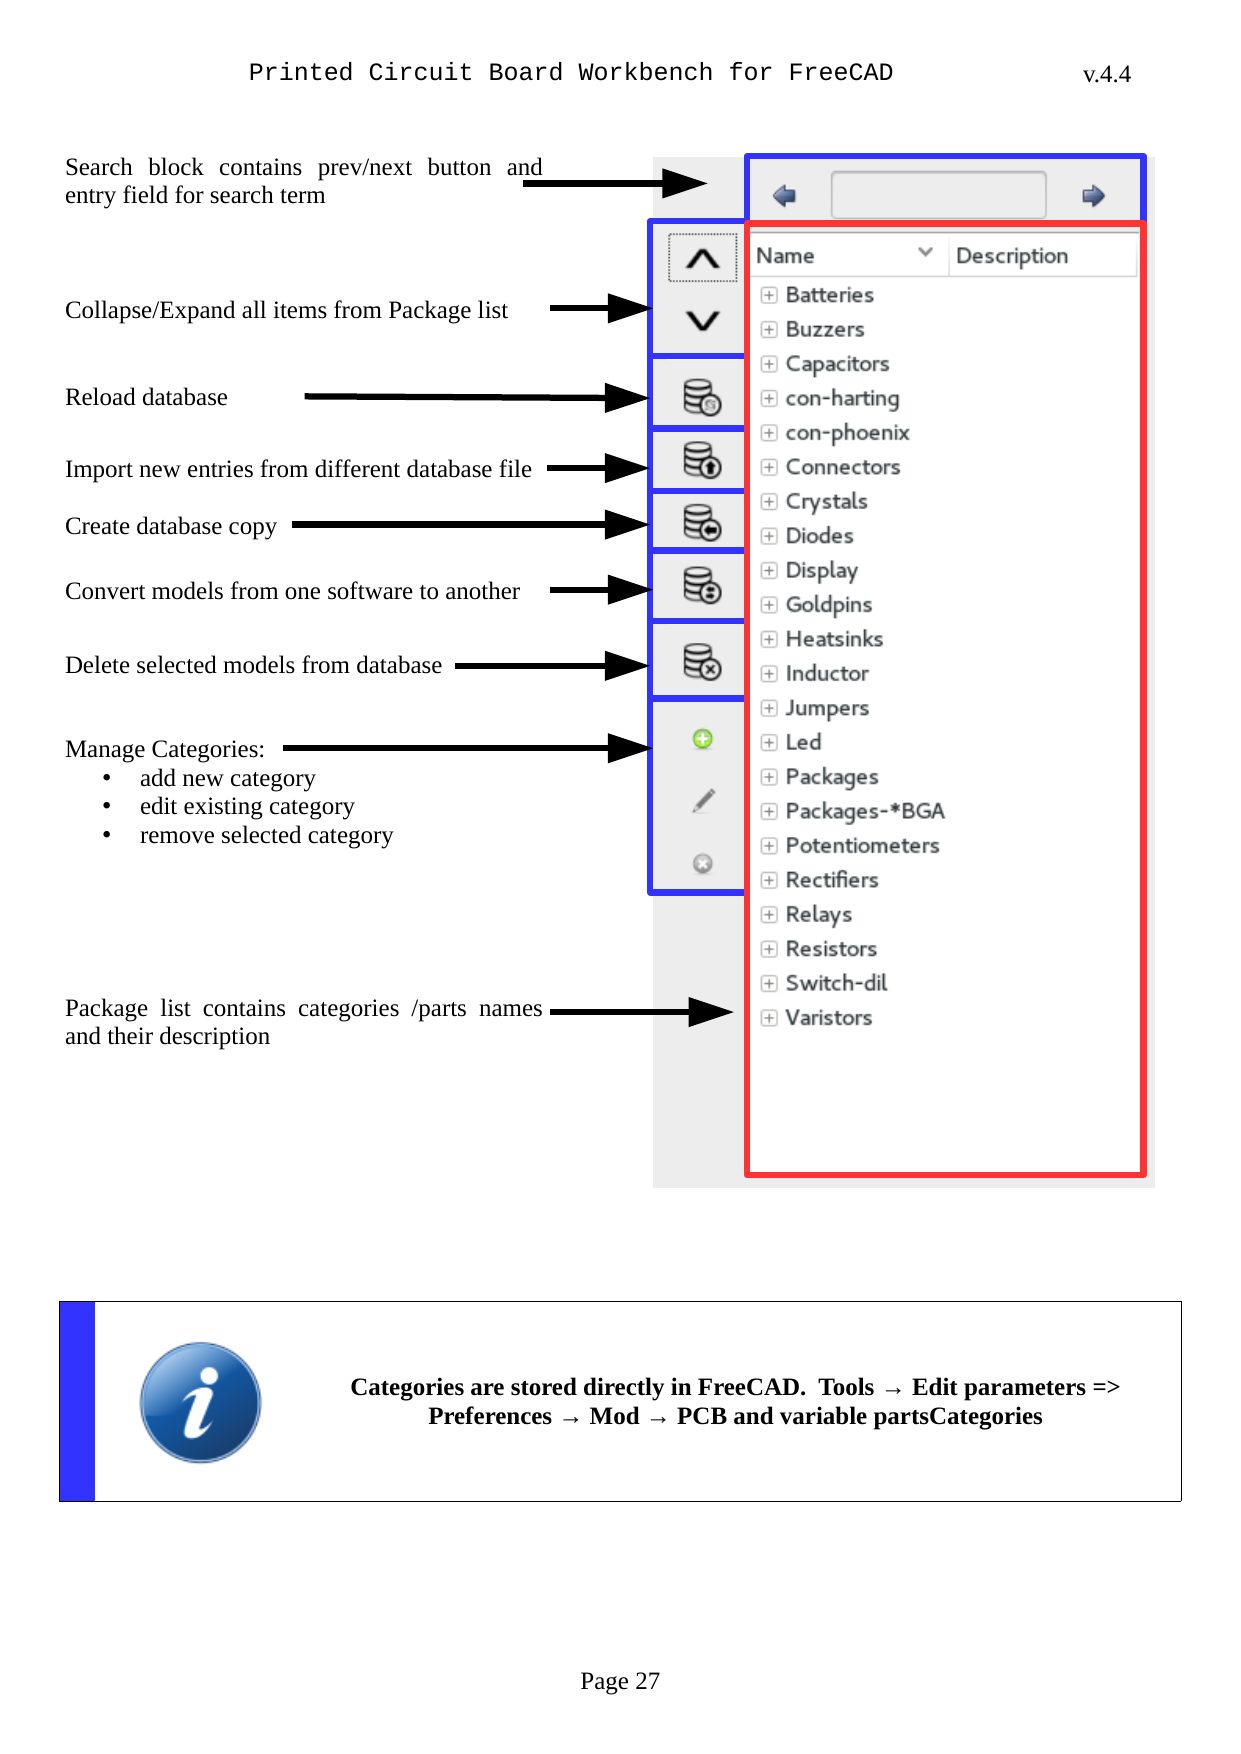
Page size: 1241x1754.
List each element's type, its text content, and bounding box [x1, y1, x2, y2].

picture [653, 702, 744, 889]
table_header [549, 470, 647, 523]
picture [750, 159, 1140, 220]
table_header [549, 751, 653, 1009]
picture [653, 494, 744, 547]
table_header Search block contains prev/next button and entry field for search term Collapse/Expand all items from Package list Reload database Import new entries from different database file Create database copy Convert models from one software to another Delete selected models from database Manage Categories: add new category edit existing category remove selected category Package list contains categories /parts names and their description [59, 146, 549, 1228]
picture [653, 554, 744, 618]
picture [653, 624, 744, 695]
table_header [549, 306, 647, 396]
table_header Categories are stored directly in FreeCAD. Tools → Edit parameters => Preferences → Mod → PCB and variable partsCategories [323, 1302, 1148, 1501]
table_header [549, 588, 647, 664]
picture [135, 1333, 267, 1468]
table_header [1148, 1302, 1181, 1501]
picture [653, 359, 744, 425]
table_header [549, 146, 1181, 1228]
table_header [60, 1302, 95, 1501]
table_header [549, 400, 647, 466]
picture [653, 432, 744, 488]
picture [750, 227, 1140, 1172]
table_header [549, 668, 647, 745]
table_header [95, 1302, 323, 1501]
table_header [549, 187, 653, 305]
table_header [549, 526, 647, 587]
picture [653, 224, 744, 353]
picture [653, 157, 744, 218]
picture [653, 157, 1155, 1188]
